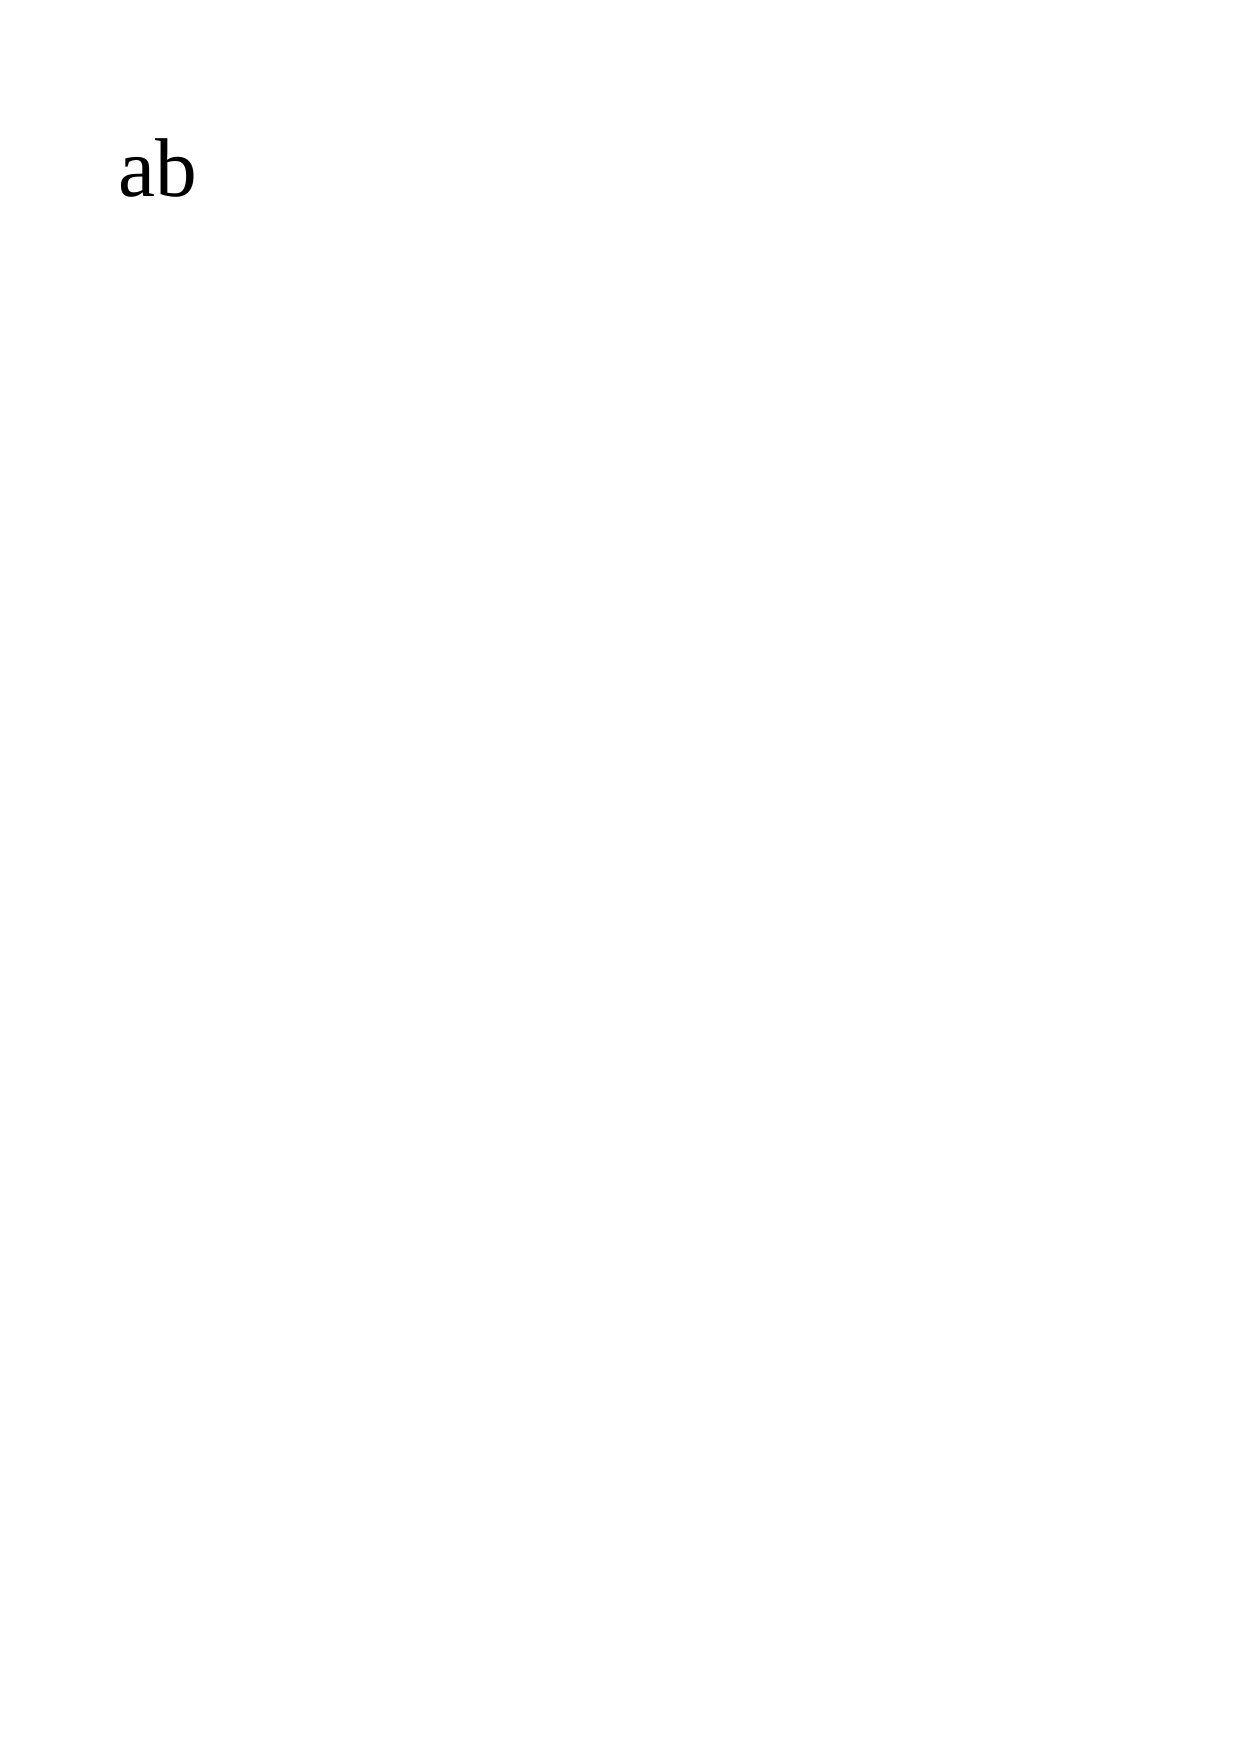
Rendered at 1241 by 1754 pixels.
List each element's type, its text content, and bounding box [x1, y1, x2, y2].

text ab [118, 118, 1122, 214]
